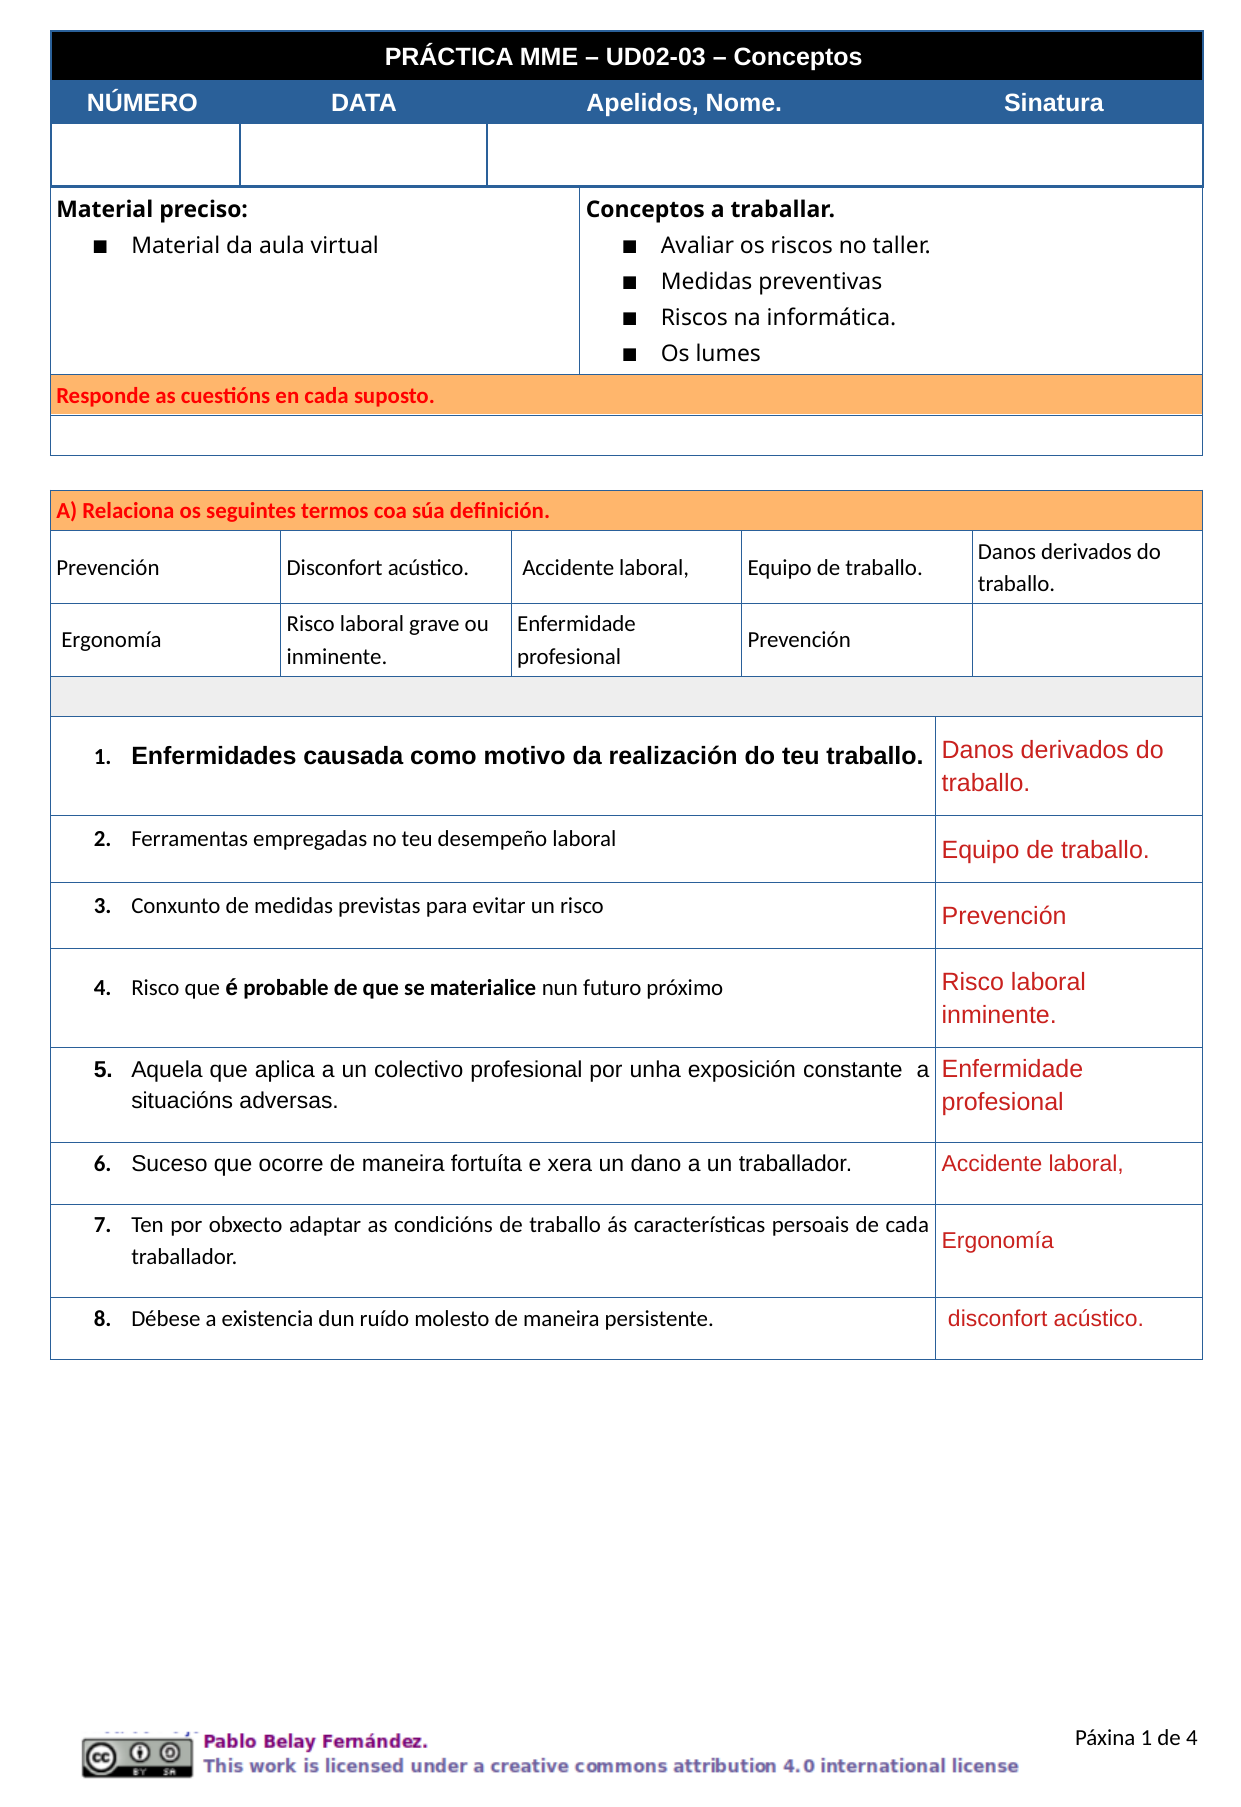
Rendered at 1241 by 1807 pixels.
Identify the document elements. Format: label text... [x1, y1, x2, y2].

table_cell disconfort acústico. [936, 1298, 1202, 1358]
table_cell Risco que é probable de que se materialice nun futuro próximo [51, 949, 935, 1047]
table_cell Disconfort acústico. [281, 531, 511, 603]
table_cell [51, 677, 1202, 716]
table_cell [488, 124, 1202, 185]
table_cell Accidente laboral, [512, 531, 741, 603]
table_cell Prevención [51, 531, 280, 603]
table_cell Enfermidade profesional [936, 1048, 1202, 1142]
table_cell Apelidos, Nome. Sinatura [488, 82, 1202, 122]
table_cell Risco laboral grave ou inminente. [281, 604, 511, 676]
table_cell Suceso que ocorre de maneira fortuíta e xera un dano a un traballador. [51, 1143, 935, 1203]
table_cell Aquela que aplica a un colectivo profesional por unha exposición constante a situacións adversas. [51, 1048, 935, 1142]
table_cell Danos derivados do traballo. [973, 531, 1202, 603]
table_cell Prevención [936, 883, 1202, 948]
picture [65, 1722, 1035, 1787]
table_cell Risco laboral inminente. [936, 949, 1202, 1047]
table_cell Ergonomía [936, 1205, 1202, 1297]
table_cell Enfermidade profesional [512, 604, 741, 676]
table_cell [973, 604, 1202, 676]
table_cell Prevención [742, 604, 972, 676]
table_cell [51, 416, 1202, 455]
table_cell Ferramentas empregadas no teu desempeño laboral [51, 816, 935, 882]
table_cell Ten por obxecto adaptar as condicións de traballo ás características persoais de cada traballador. [51, 1205, 935, 1297]
table_header PRÁCTICA MME – UD02-03 – Conceptos [52, 32, 1202, 80]
table_cell [52, 124, 239, 185]
table_cell Débese a existencia dun ruído molesto de maneira persistente. [51, 1298, 935, 1358]
table_header Conceptos a traballar. Avaliar os riscos no taller. Medidas preventivas Riscos na informática. Os lumes [580, 188, 1202, 374]
table_cell Responde as cuestións en cada suposto. [51, 375, 1202, 414]
table_cell [241, 124, 486, 185]
table_cell Ergonomía [51, 604, 280, 676]
table_cell Danos derivados do traballo. [936, 717, 1202, 815]
table_cell DATA [241, 82, 486, 122]
table_cell Conxunto de medidas previstas para evitar un risco [51, 883, 935, 948]
table_cell NÚMERO [52, 82, 239, 122]
table_cell Equipo de traballo. [936, 816, 1202, 882]
table_cell Enfermidades causada como motivo da realización do teu traballo. [51, 717, 935, 815]
table_header A) Relaciona os seguintes termos coa súa definición. [51, 491, 1202, 530]
table_cell Equipo de traballo. [742, 531, 972, 603]
table_cell Accidente laboral, [936, 1143, 1202, 1203]
table_header Material preciso: Material da aula virtual [51, 188, 579, 374]
